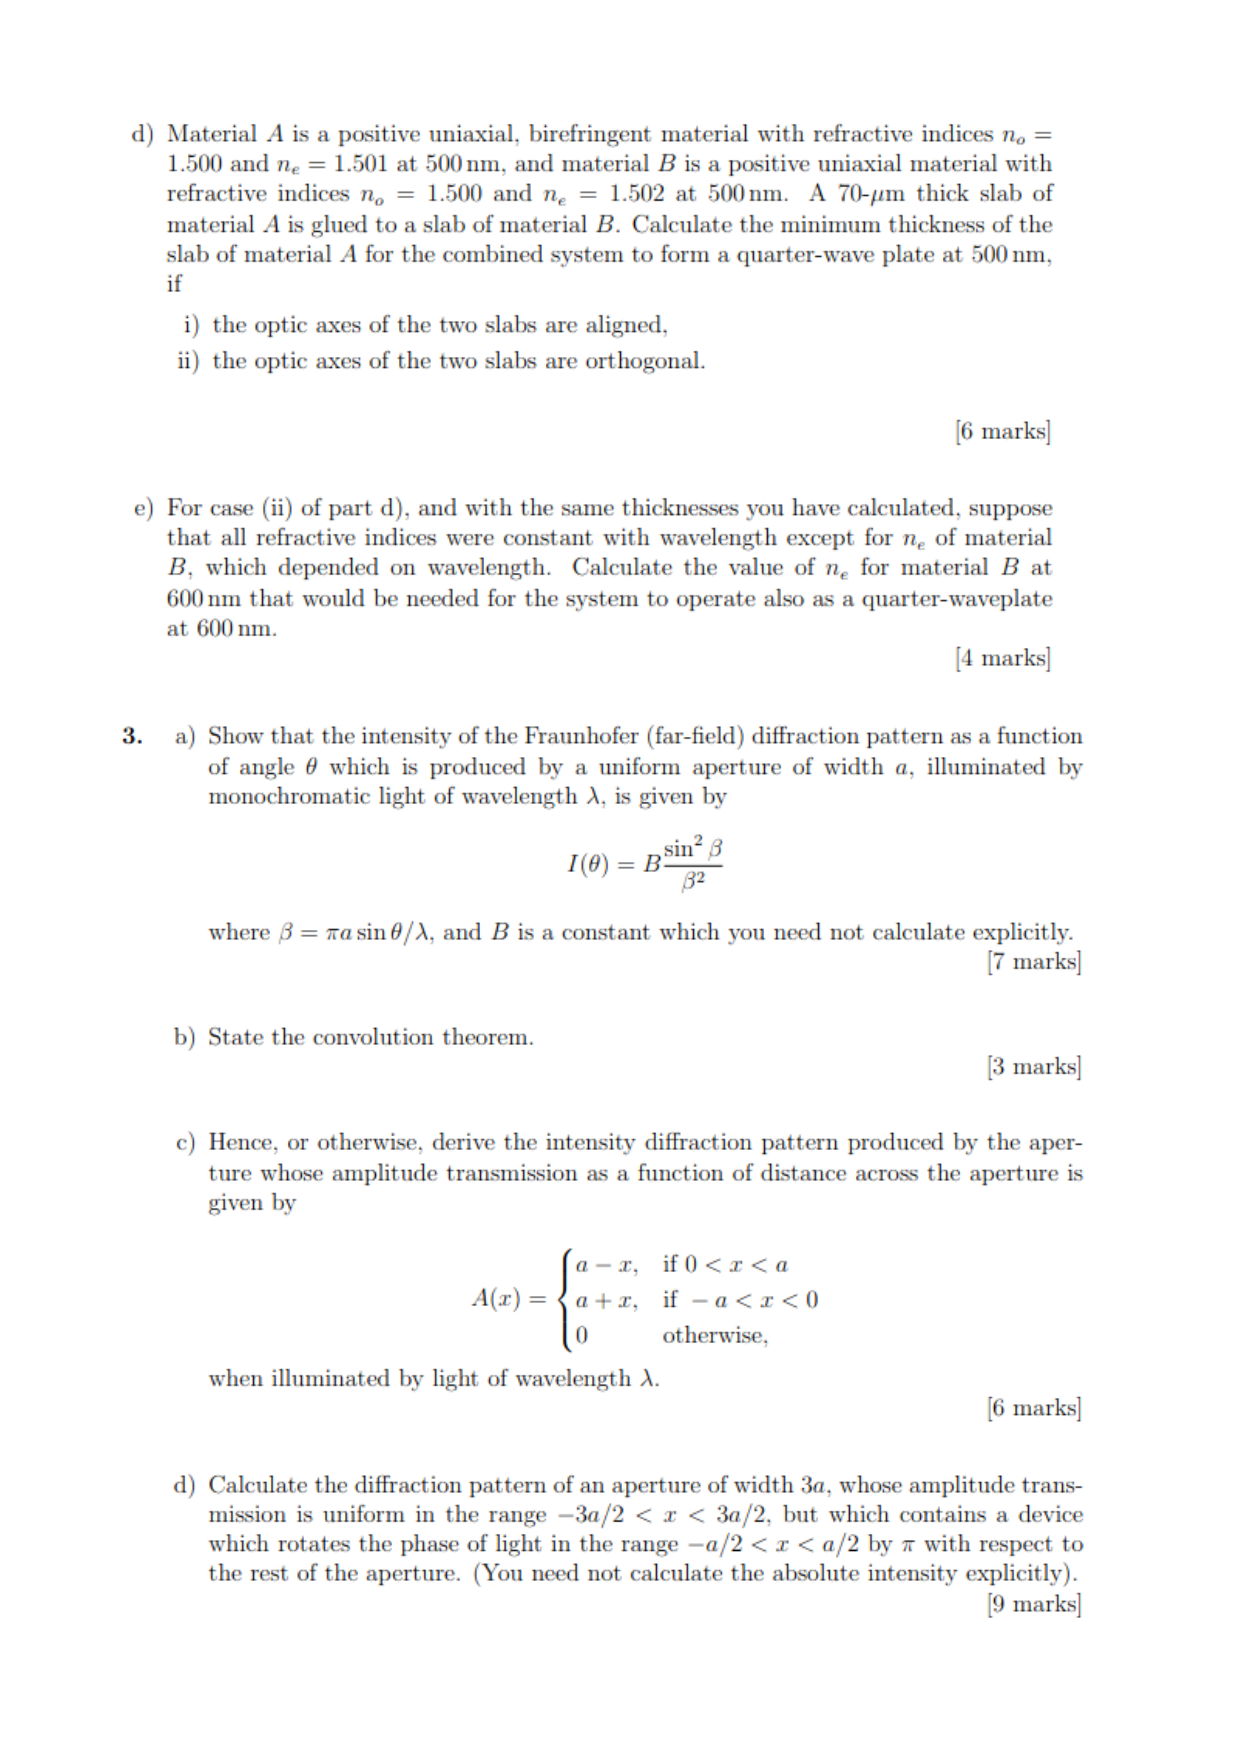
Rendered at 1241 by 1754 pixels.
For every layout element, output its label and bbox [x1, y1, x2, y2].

picture [112, 112, 1103, 694]
picture [111, 702, 1116, 1638]
